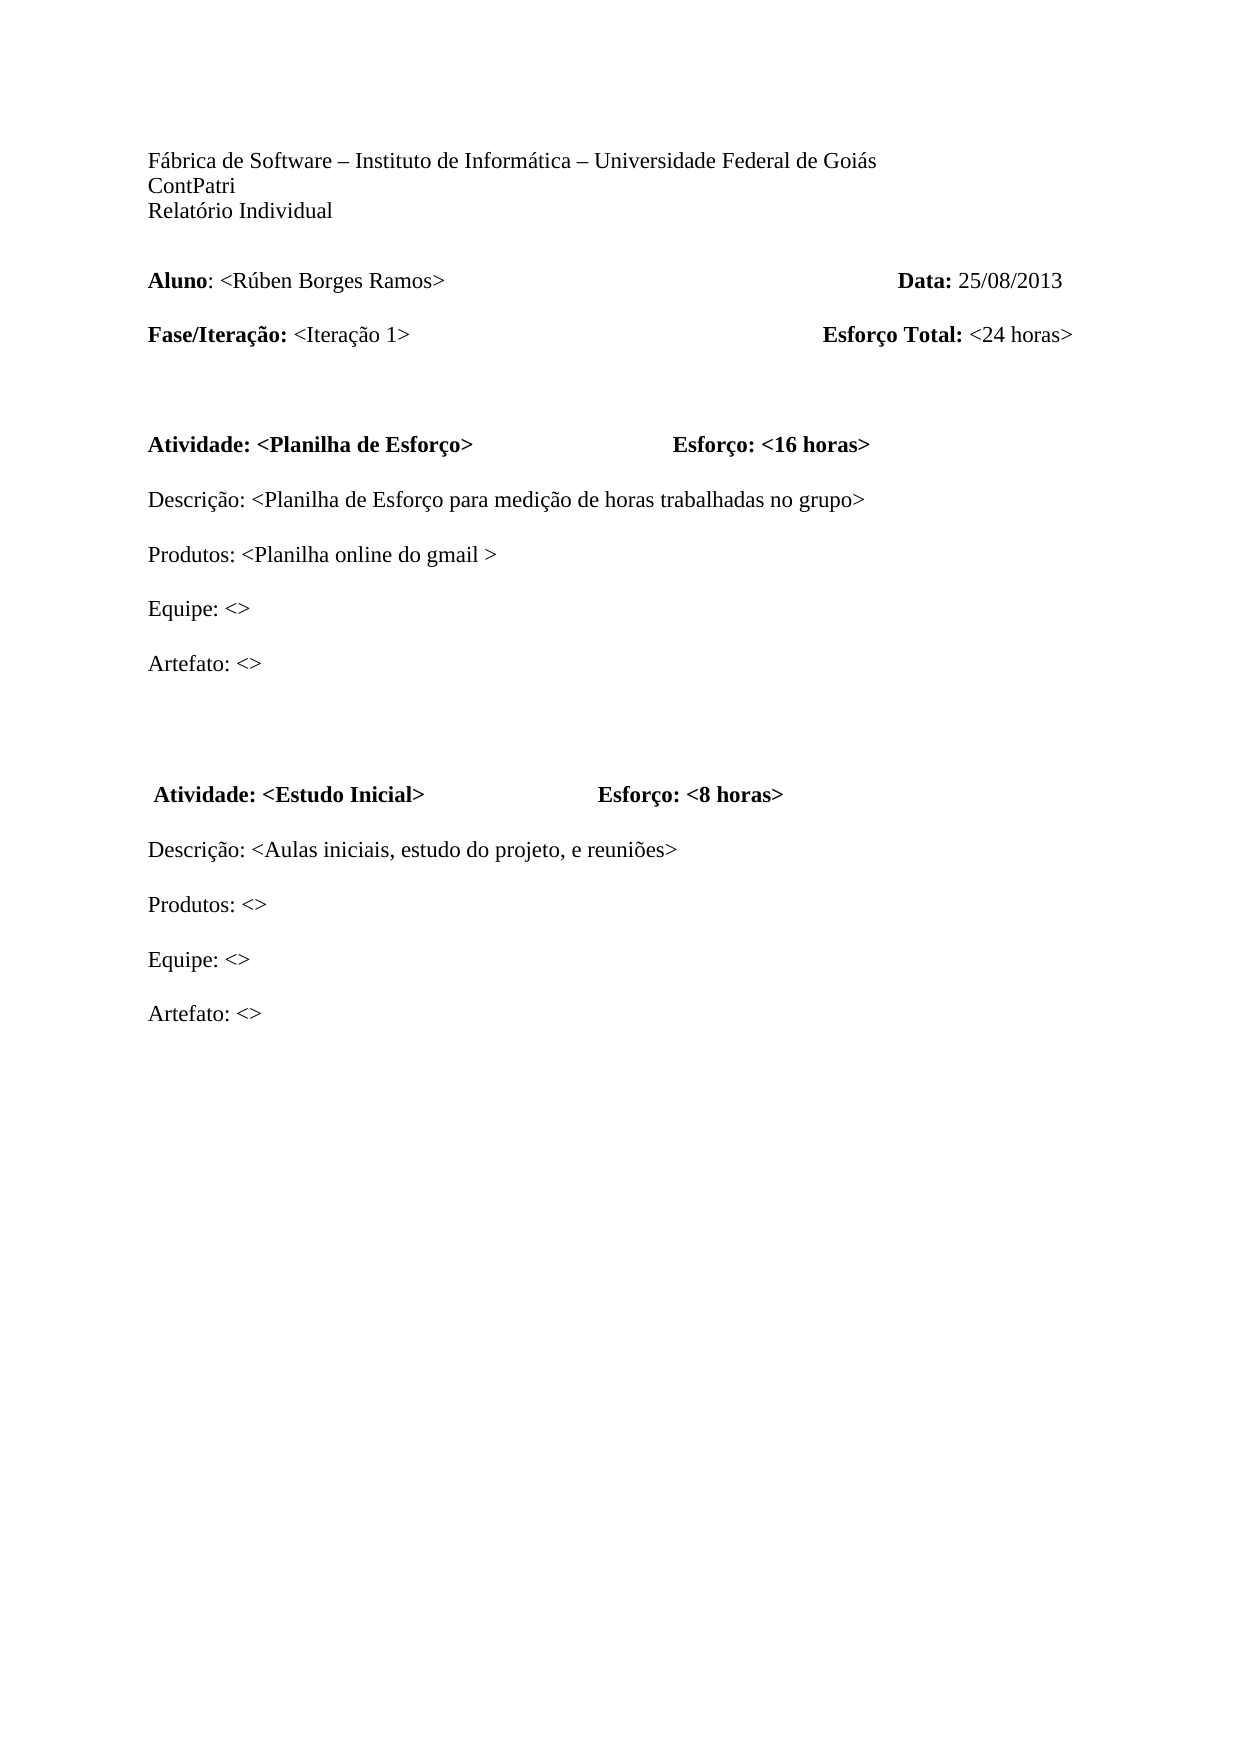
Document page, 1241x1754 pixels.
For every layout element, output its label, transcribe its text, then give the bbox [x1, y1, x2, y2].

text Produtos: <Planilha online do gmail > [148, 542, 1093, 567]
text Artefato: <> [148, 651, 1093, 677]
text Equipe: <> [148, 596, 1093, 622]
text Atividade: <Planilha de Esforço> Esforço: <16 horas> [148, 432, 1093, 457]
text Fase/Iteração: <Iteração 1> Esforço Total: <24 horas> [148, 322, 1093, 348]
text Atividade: <Estudo Inicial> Esforço: <8 horas> [148, 782, 1093, 808]
text Artefato: <> [148, 1001, 1093, 1027]
text Descrição: <Aulas iniciais, estudo do projeto, e reuniões> [148, 837, 1093, 862]
text Descrição: <Planilha de Esforço para medição de horas trabalhadas no grupo> [148, 487, 1093, 512]
text Equipe: <> [148, 947, 1093, 972]
text Aluno: <Rúben Borges Ramos> Data: 25/08/2013 [148, 268, 1093, 293]
text Produtos: <> [148, 892, 1093, 917]
